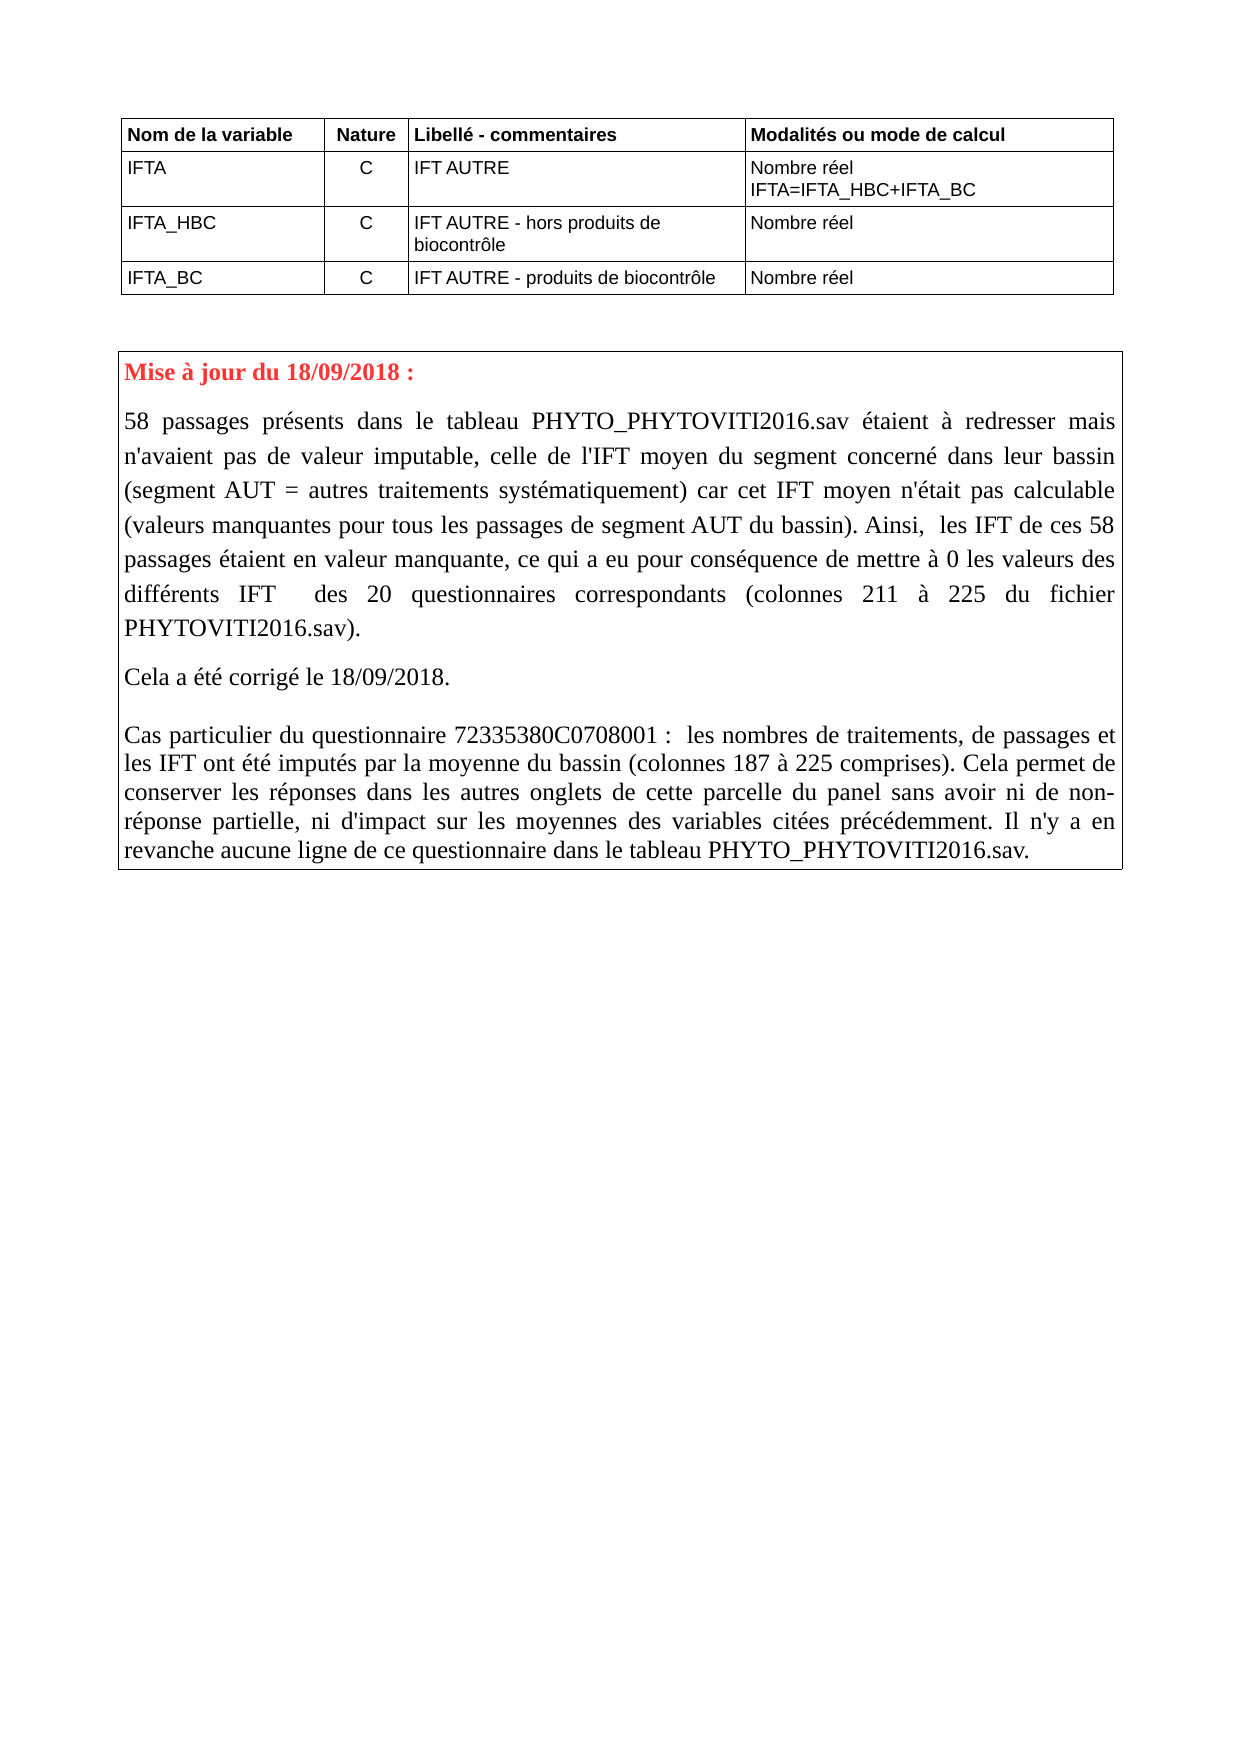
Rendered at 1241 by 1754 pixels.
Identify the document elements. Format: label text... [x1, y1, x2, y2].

table_header Libellé - commentaires [409, 119, 745, 151]
table_cell Nombre réel IFTA=IFTA_HBC+IFTA_BC [746, 152, 1113, 206]
table_cell IFTA [122, 152, 324, 206]
table_cell IFT AUTRE - produits de biocontrôle [409, 262, 745, 294]
table_cell C [325, 262, 408, 294]
table_header Nature [325, 119, 408, 151]
table_cell Nombre réel [746, 262, 1113, 294]
table_cell IFTA_HBC [122, 207, 324, 261]
table_header Mise à jour du 18/09/2018 : 58 passages présents dans le tableau PHYTO_PHYTOVITI2016.sav étaient à redresser mais n'avaient pas de valeur imputable, celle de l'IFT moyen du segment concerné dans leur bassin (segment AUT = autres traitements systématiquement) car cet IFT moyen n'était pas calculable (valeurs manquantes pour tous les passages de segment AUT du bassin). Ainsi, les IFT de ces 58 passages étaient en valeur manquante, ce qui a eu pour conséquence de mettre à 0 les valeurs des différents IFT des 20 questionnaires correspondants (colonnes 211 à 225 du fichier PHYTOVITI2016.sav). Cela a été corrigé le 18/09/2018. Cas particulier du questionnaire 72335380C0708001 : les nombres de traitements, de passages et les IFT ont été imputés par la moyenne du bassin (colonnes 187 à 225 comprises). Cela permet de conserver les réponses dans les autres onglets de cette parcelle du panel sans avoir ni de non-réponse partielle, ni d'impact sur les moyennes des variables citées précédemment. Il n'y a en revanche aucune ligne de ce questionnaire dans le tableau PHYTO_PHYTOVITI2016.sav. [119, 352, 1122, 869]
table_cell IFT AUTRE [409, 152, 745, 206]
table_header Modalités ou mode de calcul [746, 119, 1113, 151]
table_cell Nombre réel [746, 207, 1113, 261]
table_header Nom de la variable [122, 119, 324, 151]
table_cell C [325, 152, 408, 206]
table_cell C [325, 207, 408, 261]
table_cell IFT AUTRE - hors produits de biocontrôle [409, 207, 745, 261]
table_cell IFTA_BC [122, 262, 324, 294]
